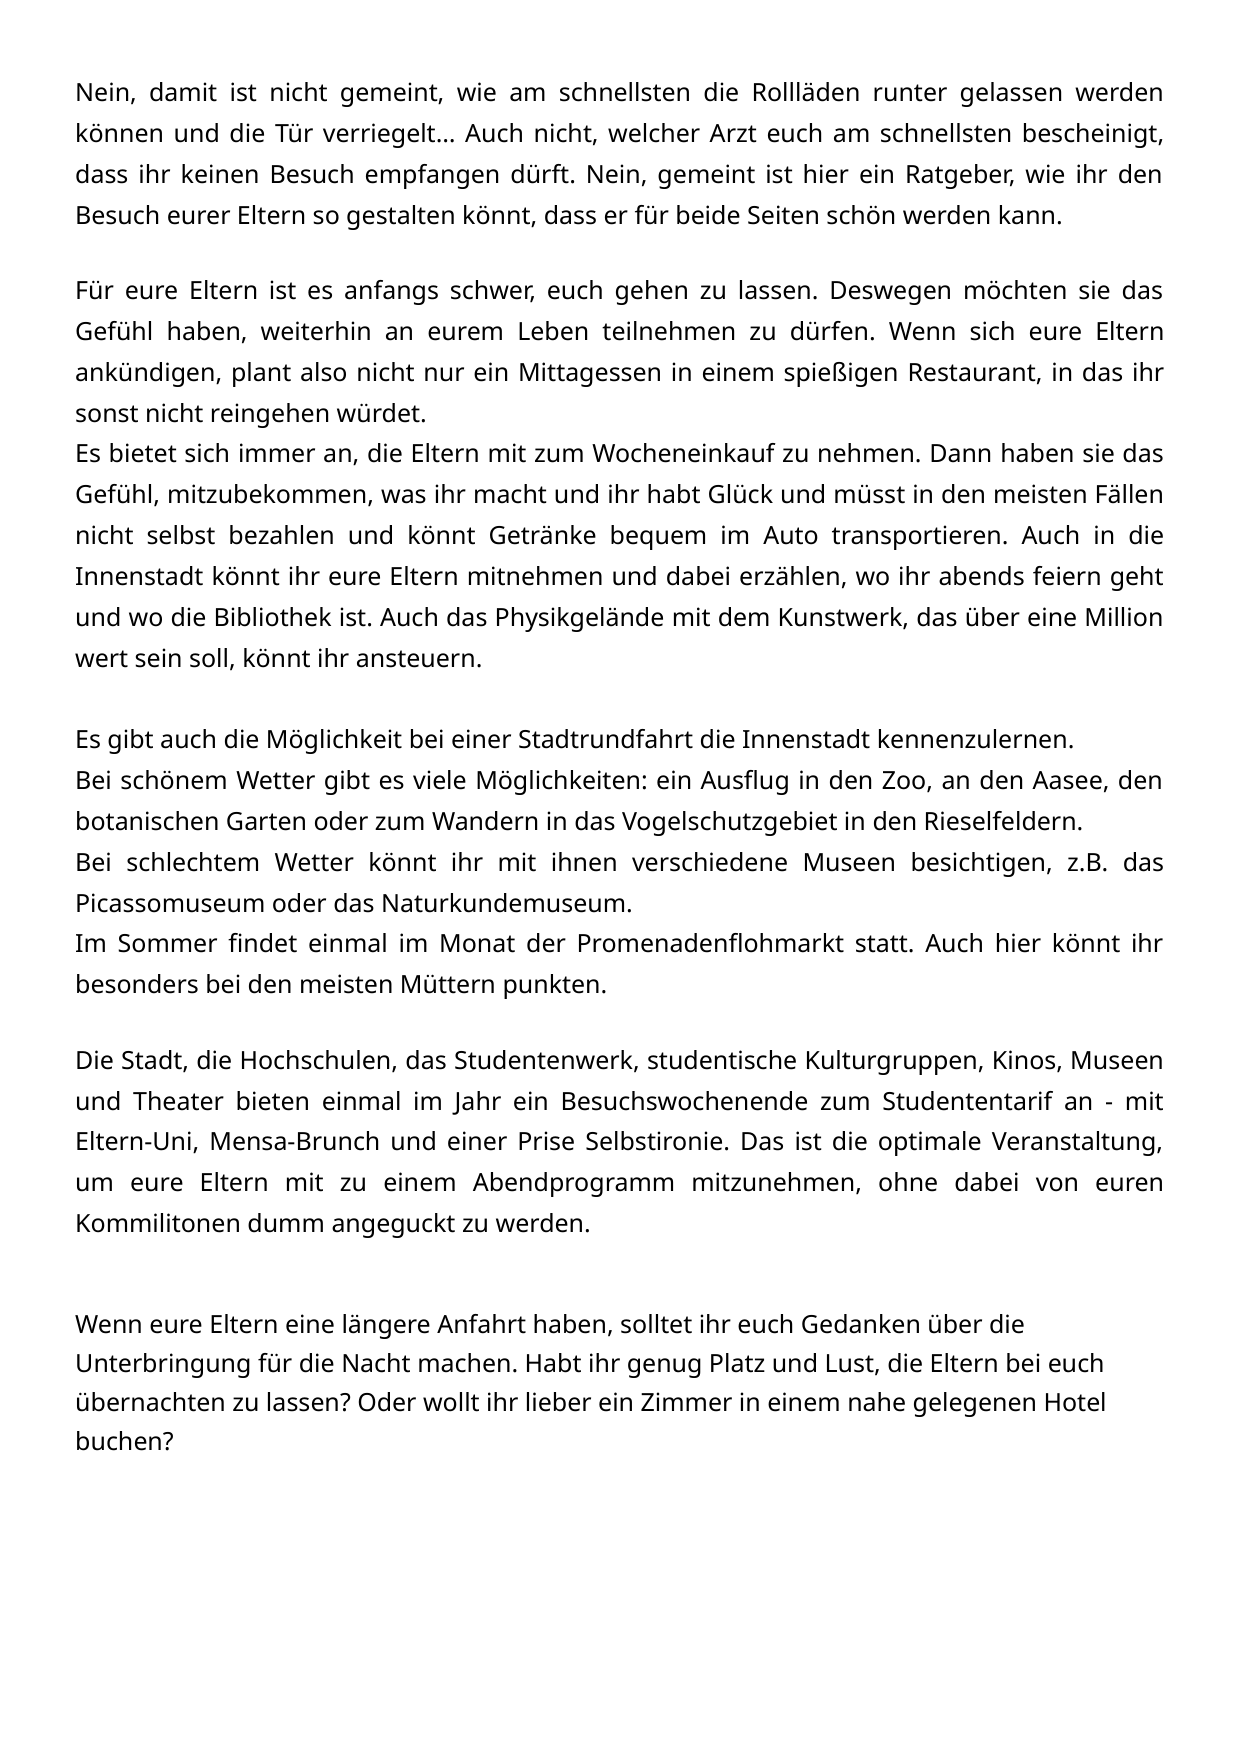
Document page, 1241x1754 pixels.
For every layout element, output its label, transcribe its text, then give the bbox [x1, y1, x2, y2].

text Es bietet sich immer an, die Eltern mit zum Wocheneinkauf zu nehmen. Dann haben sie das Gefühl, mitzubekommen, was ihr macht und ihr habt Glück und müsst in den meisten Fällen nicht selbst bezahlen und könnt Getränke bequem im Auto transportieren. Auch in die Innenstadt könnt ihr eure Eltern mitnehmen und dabei erzählen, wo ihr abends feiern geht und wo die Bibliothek ist. Auch das Physikgelände mit dem Kunstwerk, das über eine Million wert sein soll, könnt ihr ansteuern. [75, 436, 1165, 674]
text Wenn eure Eltern eine längere Anfahrt haben, solltet ihr euch Gedanken über die Unterbringung für die Nacht machen. Habt ihr genug Platz und Lust, die Eltern bei euch übernachten zu lassen? Oder wollt ihr lieber ein Zimmer in einem nahe gelegenen Hotel buchen? [75, 1306, 1165, 1458]
text Für eure Eltern ist es anfangs schwer, euch gehen zu lassen. Deswegen möchten sie das Gefühl haben, weiterhin an eurem Leben teilnehmen zu dürfen. Wenn sich eure Eltern ankündigen, plant also nicht nur ein Mittagessen in einem spießigen Restaurant, in das ihr sonst nicht reingehen würdet. [75, 273, 1165, 429]
text Nein, damit ist nicht gemeint, wie am schnellsten die Rollläden runter gelassen werden können und die Tür verriegelt… Auch nicht, welcher Arzt euch am schnellsten bescheinigt, dass ihr keinen Besuch empfangen dürft. Nein, gemeint ist hier ein Ratgeber, wie ihr den Besuch eurer Eltern so gestalten könnt, dass er für beide Seiten schön werden kann. [75, 75, 1165, 232]
text Die Stadt, die Hochschulen, das Studentenwerk, studentische Kulturgruppen, Kinos, Museen und Theater bieten einmal im Jahr ein Besuchswochenende zum Studententarif an - mit Eltern-Uni, Mensa-Brunch und einer Prise Selbstironie. Das ist die optimale Veranstaltung, um eure Eltern mit zu einem Abendprogramm mitzunehmen, ohne dabei von euren Kommilitonen dumm angeguckt zu werden. [75, 1042, 1165, 1240]
text Im Sommer findet einmal im Monat der Promenadenflohmarkt statt. Auch hier könnt ihr besonders bei den meisten Müttern punkten. [75, 926, 1165, 1001]
text Es gibt auch die Möglichkeit bei einer Stadtrundfahrt die Innenstadt kennenzulernen. [75, 722, 1165, 756]
text Bei schlechtem Wetter könnt ihr mit ihnen verschiedene Museen besichtigen, z.B. das Picassomuseum oder das Naturkundemuseum. [75, 844, 1165, 919]
text Bei schönem Wetter gibt es viele Möglichkeiten: ein Ausflug in den Zoo, an den Aasee, den botanischen Garten oder zum Wandern in das Vogelschutzgebiet in den Rieselfeldern. [75, 763, 1165, 838]
